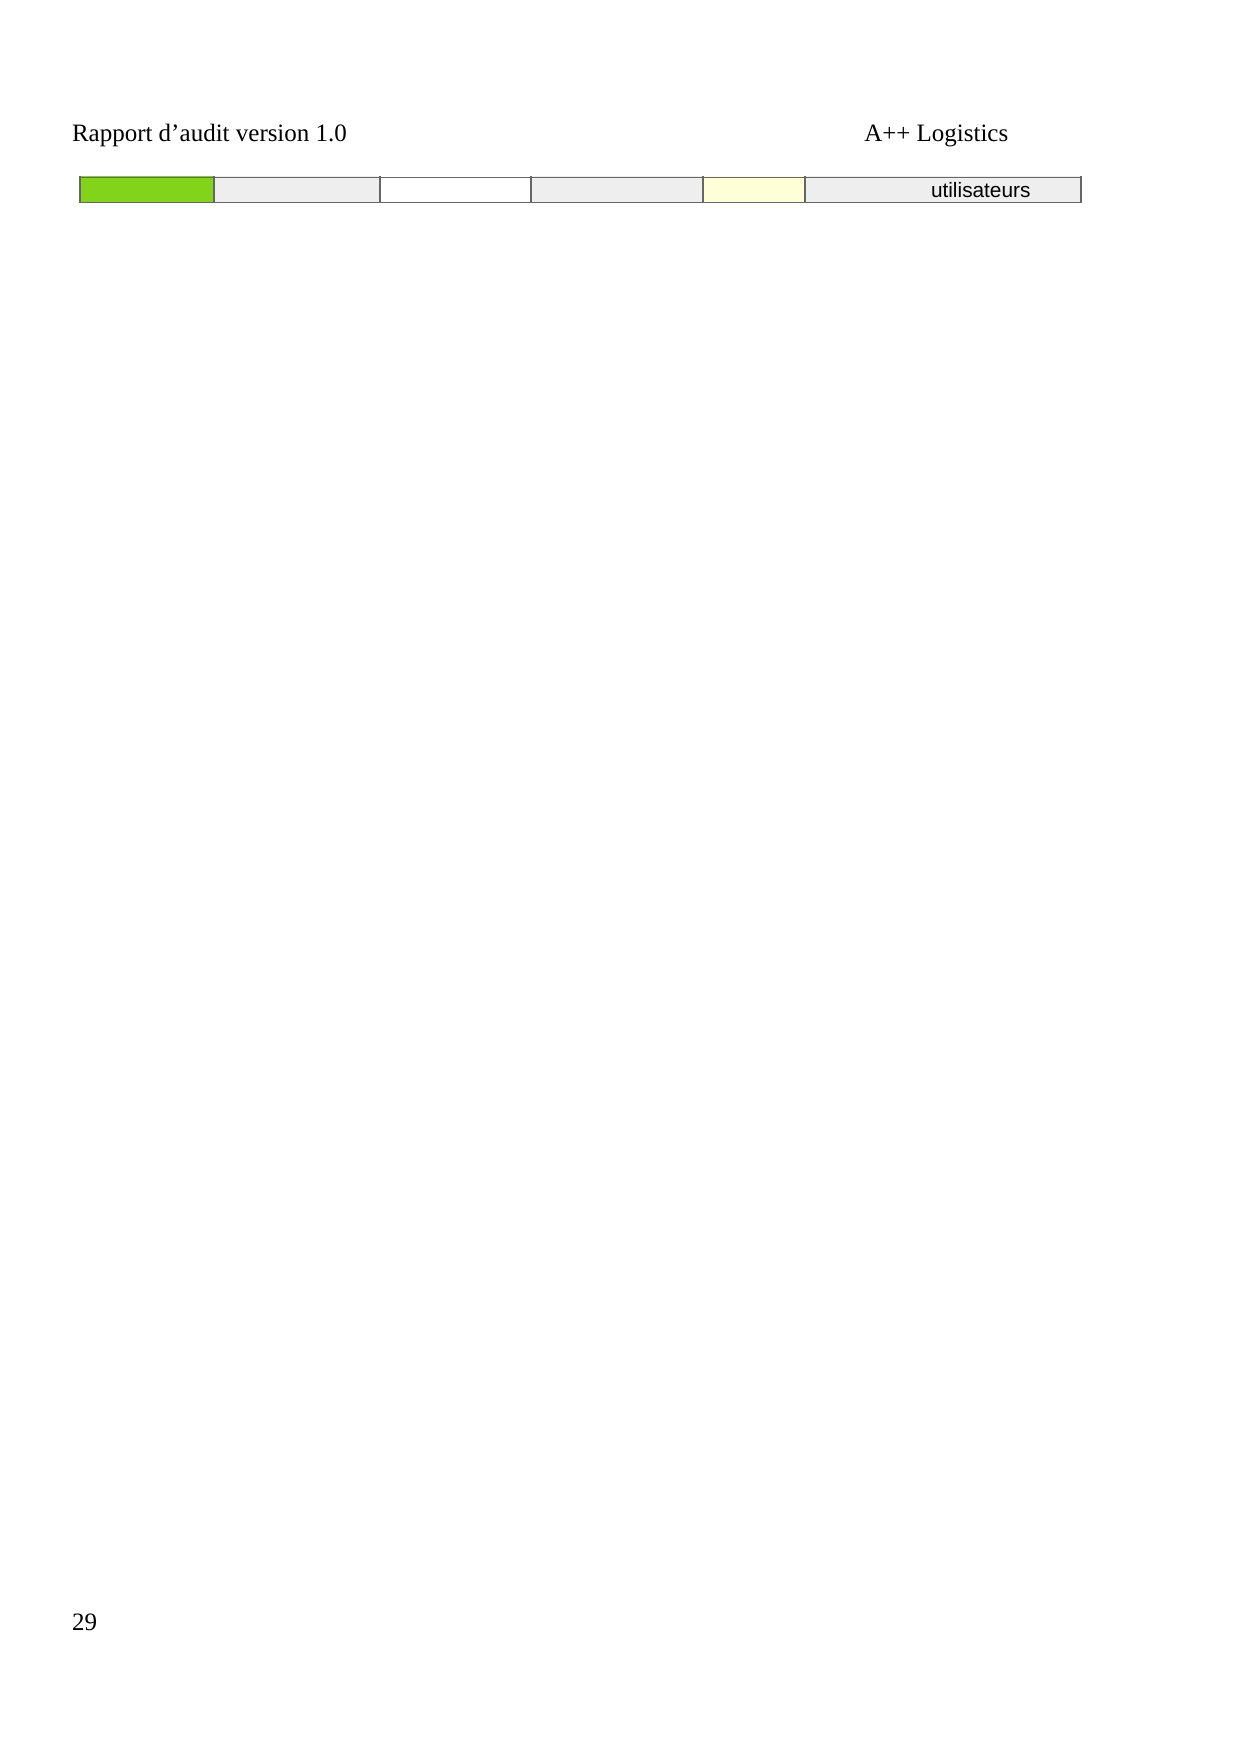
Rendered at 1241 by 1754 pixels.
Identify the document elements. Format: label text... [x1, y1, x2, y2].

table_cell utilisateurs [806, 178, 1080, 202]
table_cell [532, 178, 702, 202]
table_cell [81, 178, 213, 202]
table_cell [704, 178, 804, 202]
table_cell [381, 178, 530, 202]
table_cell [215, 178, 379, 202]
